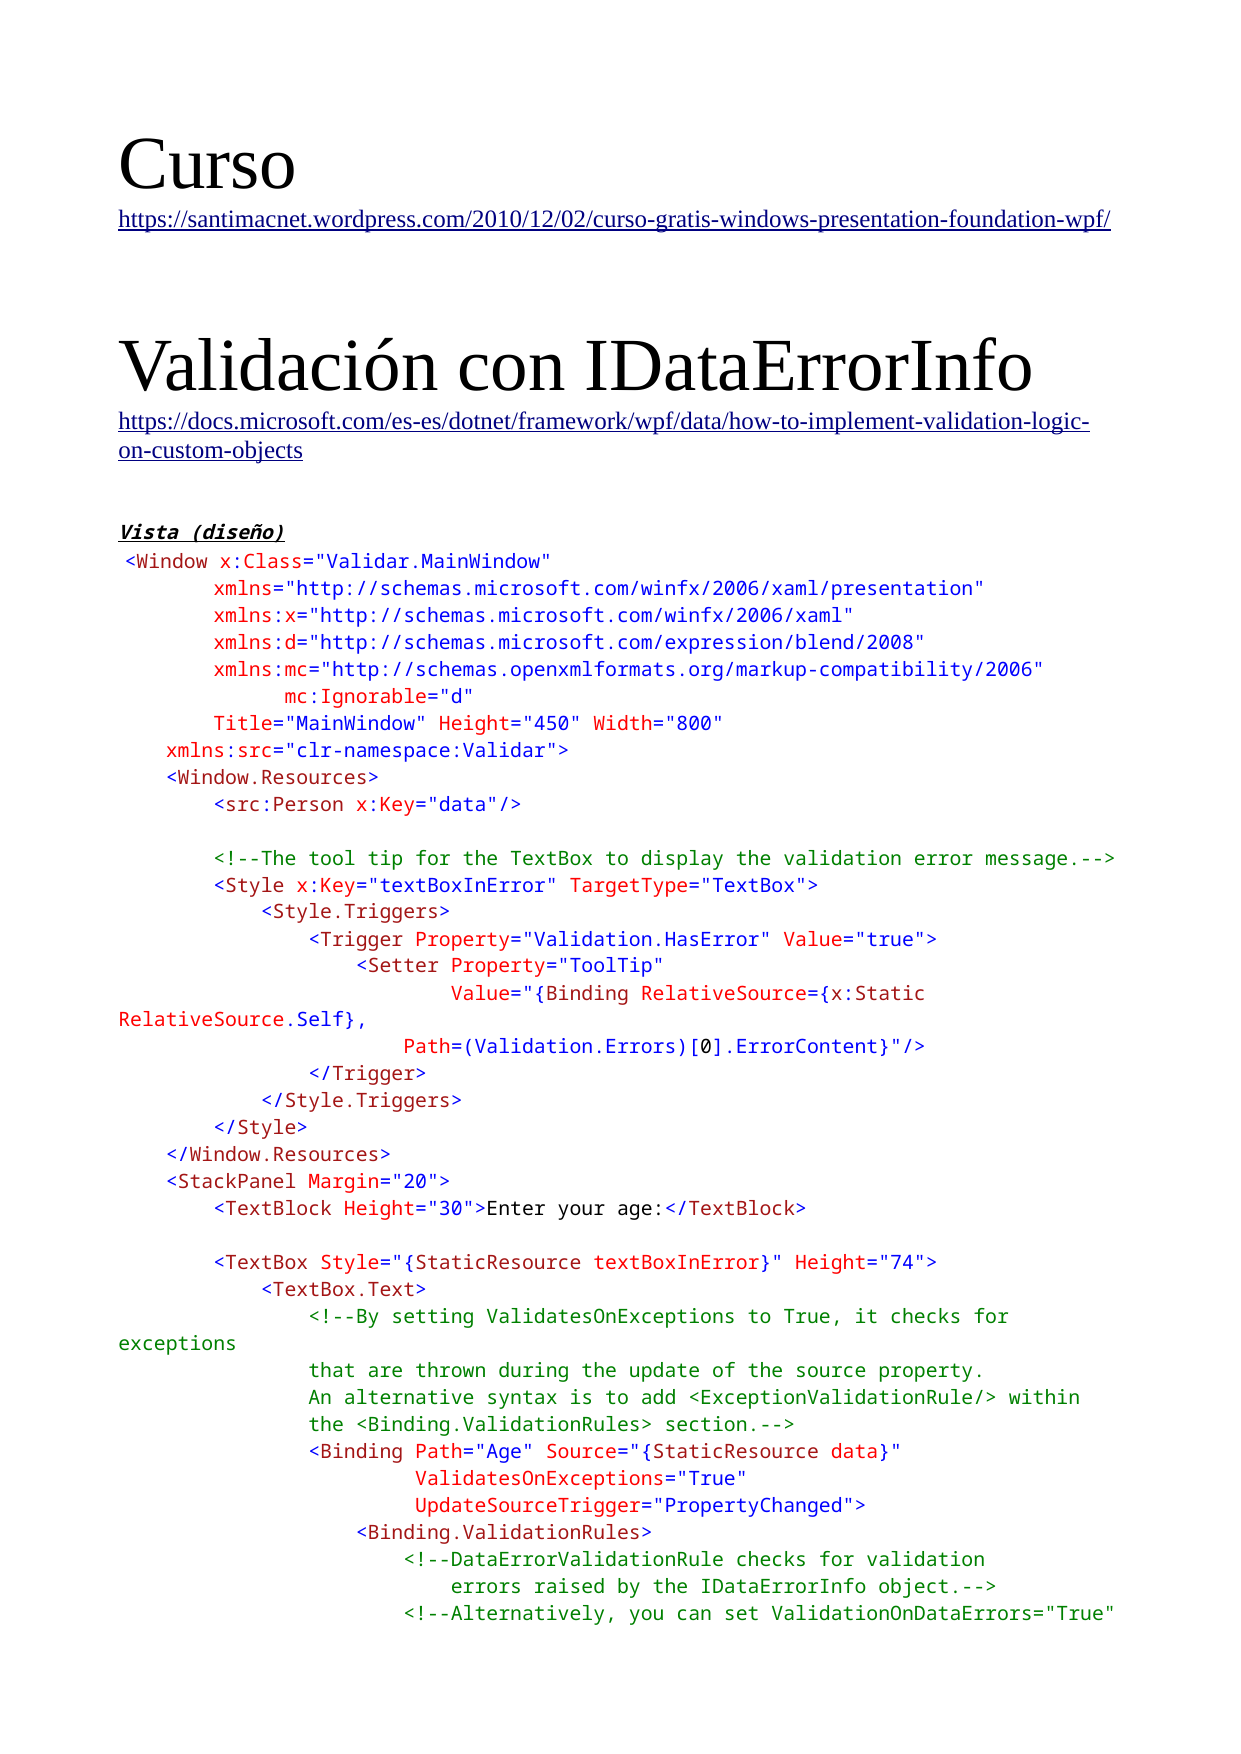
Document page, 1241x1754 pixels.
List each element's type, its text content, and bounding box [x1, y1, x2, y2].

text <Trigger Property="Validation.HasError" Value="true"> [118, 925, 1122, 952]
text Vista (diseño) [118, 518, 1122, 545]
text xmlns:src="clr-namespace:Validar"> [118, 736, 1122, 763]
text Value="{Binding RelativeSource={x:Static RelativeSource.Self}, [118, 979, 1122, 1033]
text </Style.Triggers> [118, 1087, 1122, 1114]
text that are thrown during the update of the source property. [118, 1356, 1122, 1383]
text xmlns:x="http://schemas.microsoft.com/winfx/2006/xaml" [118, 601, 1122, 628]
text <!--Alternatively, you can set ValidationOnDataErrors="True" [118, 1599, 1122, 1626]
text <Window x:Class="Validar.MainWindow" [118, 545, 1122, 574]
text <Style x:Key="textBoxInError" TargetType="TextBox"> [118, 871, 1122, 898]
text Path=(Validation.Errors)[0].ErrorContent}"/> [118, 1033, 1122, 1060]
text xmlns:d="http://schemas.microsoft.com/expression/blend/2008" [118, 628, 1122, 655]
text </Window.Resources> [118, 1141, 1122, 1168]
text <Binding Path="Age" Source="{StaticResource data}" [118, 1437, 1122, 1464]
text <TextBlock Height="30">Enter your age:</TextBlock> [118, 1194, 1122, 1222]
text xmlns:mc="http://schemas.openxmlformats.org/markup-compatibility/2006" [118, 655, 1122, 682]
text <!--The tool tip for the TextBox to display the validation error message.--> [118, 844, 1122, 871]
text https://santimacnet.wordpress.com/2010/12/02/curso-gratis-windows-presentation-foundation-wpf/ [118, 204, 1122, 233]
text UpdateSourceTrigger="PropertyChanged"> [118, 1491, 1122, 1518]
text <StackPanel Margin="20"> [118, 1168, 1122, 1194]
text <Binding.ValidationRules> [118, 1518, 1122, 1545]
text <!--DataErrorValidationRule checks for validation [118, 1545, 1122, 1572]
text mc:Ignorable="d" [118, 682, 1122, 709]
text <TextBox Style="{StaticResource textBoxInError}" Height="74"> [118, 1248, 1122, 1276]
text </Trigger> [118, 1060, 1122, 1087]
text errors raised by the IDataErrorInfo object.--> [118, 1572, 1122, 1599]
text <Setter Property="ToolTip" [118, 952, 1122, 979]
text xmlns="http://schemas.microsoft.com/winfx/2006/xaml/presentation" [118, 574, 1122, 601]
text Title="MainWindow" Height="450" Width="800" [118, 709, 1122, 736]
text <Window.Resources> [118, 763, 1122, 790]
text the <Binding.ValidationRules> section.--> [118, 1410, 1122, 1437]
text ValidatesOnExceptions="True" [118, 1464, 1122, 1491]
text </Style> [118, 1114, 1122, 1141]
text https://docs.microsoft.com/es-es/dotnet/framework/wpf/data/how-to-implement-validation-logic-on-custom-objects [118, 406, 1122, 464]
text <src:Person x:Key="data"/> [118, 790, 1122, 817]
text <TextBox.Text> [118, 1276, 1122, 1302]
text <!--By setting ValidatesOnExceptions to True, it checks for exceptions [118, 1302, 1122, 1356]
text An alternative syntax is to add <ExceptionValidationRule/> within [118, 1383, 1122, 1410]
text <Style.Triggers> [118, 898, 1122, 925]
text Validación con IDataErrorInfo [118, 320, 1122, 406]
text Curso [118, 118, 1122, 204]
